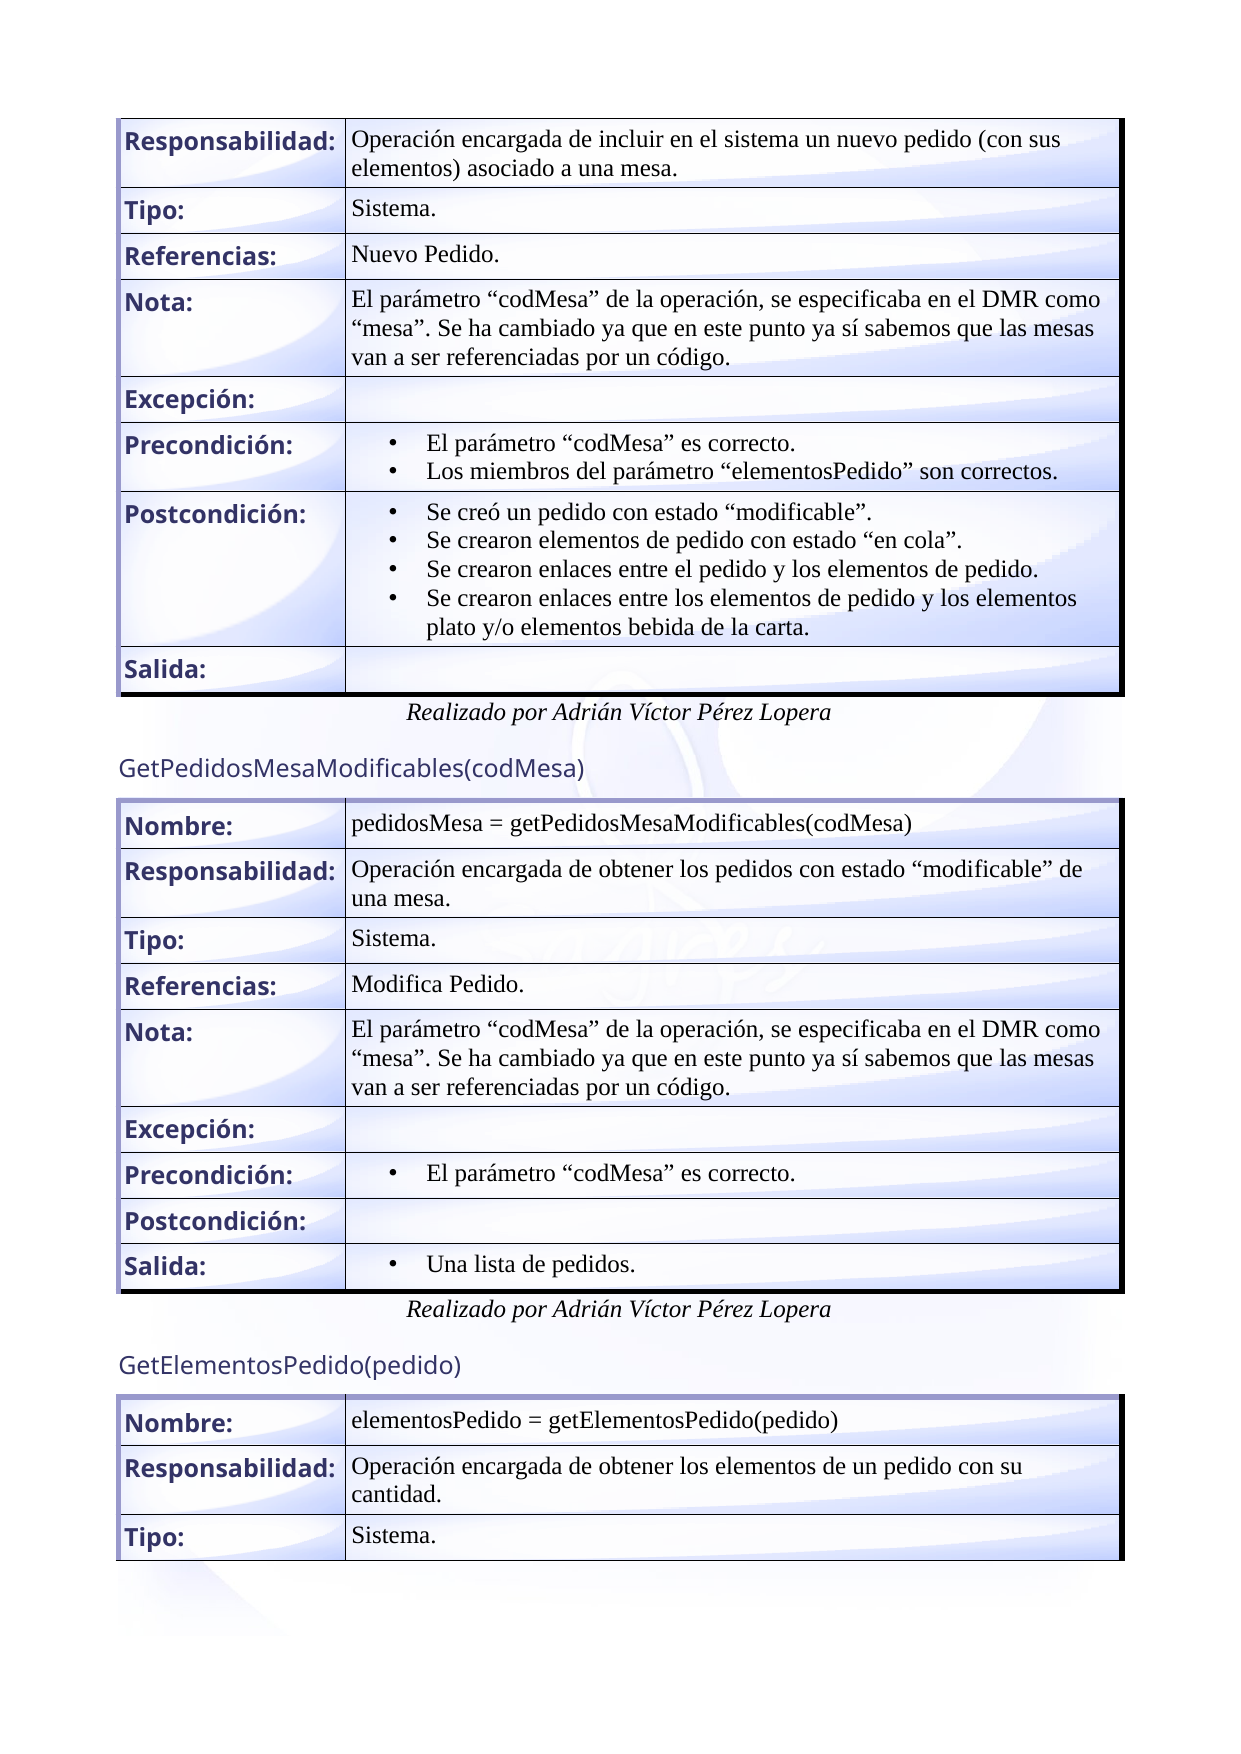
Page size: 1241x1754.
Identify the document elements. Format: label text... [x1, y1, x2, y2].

table_cell Tipo: [121, 918, 345, 963]
table_cell Responsabilidad: [121, 1446, 345, 1514]
table_cell [346, 1107, 1119, 1152]
table_cell [346, 1199, 1119, 1243]
table_cell Operación encargada de obtener los pedidos con estado “modificable” de una mesa. [346, 849, 1119, 917]
table_cell Salida: [121, 1244, 345, 1289]
text Realizado por Adrián Víctor Pérez Lopera [118, 1294, 1122, 1323]
table_cell Responsabilidad: [121, 849, 345, 917]
subtitle GetElementosPedido(pedido) [118, 1348, 1122, 1382]
table_cell [346, 647, 1119, 692]
table_cell Sistema. [346, 918, 1119, 963]
table_cell El parámetro “codMesa” es correcto. Los miembros del parámetro “elementosPedido” son correctos. [346, 423, 1119, 491]
table_cell Nuevo Pedido. [346, 234, 1119, 278]
table_header pedidosMesa = getPedidosMesaModificables(codMesa) [346, 803, 1119, 848]
table_cell Sistema. [346, 188, 1119, 233]
table_header Nombre: [121, 1400, 345, 1445]
picture [118, 726, 1122, 751]
table_cell Se creó un pedido con estado “modificable”. Se crearon elementos de pedido con estado “en cola”. Se crearon enlaces entre el pedido y los elementos de pedido. Se crearon enlaces entre los elementos de pedido y los elementos plato y/o elementos bebida de la carta. [346, 492, 1119, 646]
table_cell Precondición: [121, 1153, 345, 1197]
table_cell Modifica Pedido. [346, 964, 1119, 1008]
table_cell Nota: [121, 280, 345, 376]
picture [118, 1323, 1122, 1348]
table_cell Salida: [121, 647, 345, 692]
picture [118, 785, 1122, 798]
table_cell Excepción: [121, 377, 345, 422]
table_cell Sistema. [346, 1515, 1119, 1560]
table_cell Operación encargada de incluir en el sistema un nuevo pedido (con sus elementos) asociado a una mesa. [346, 119, 1119, 187]
table_cell Nota: [121, 1010, 345, 1106]
table_cell Referencias: [121, 964, 345, 1008]
table_header elementosPedido = getElementosPedido(pedido) [346, 1400, 1119, 1445]
subtitle GetPedidosMesaModificables(codMesa) [118, 751, 1122, 785]
table_cell Tipo: [121, 188, 345, 233]
table_cell [346, 377, 1119, 422]
table_cell El parámetro “codMesa” de la operación, se especificaba en el DMR como “mesa”. Se ha cambiado ya que en este punto ya sí sabemos que las mesas van a ser referenciadas por un código. [346, 1010, 1119, 1106]
table_cell El parámetro “codMesa” de la operación, se especificaba en el DMR como “mesa”. Se ha cambiado ya que en este punto ya sí sabemos que las mesas van a ser referenciadas por un código. [346, 280, 1119, 376]
table_cell Una lista de pedidos. [346, 1244, 1119, 1289]
picture [118, 1561, 1122, 1636]
table_cell Postcondición: [121, 1199, 345, 1243]
table_cell El parámetro “codMesa” es correcto. [346, 1153, 1119, 1197]
picture [118, 1382, 1122, 1394]
table_cell Precondición: [121, 423, 345, 491]
table_cell Responsabilidad: [121, 119, 345, 187]
table_cell Referencias: [121, 234, 345, 278]
text Realizado por Adrián Víctor Pérez Lopera [118, 697, 1122, 726]
table_cell Operación encargada de obtener los elementos de un pedido con su cantidad. [346, 1446, 1119, 1514]
table_cell Postcondición: [121, 492, 345, 646]
table_header Nombre: [121, 803, 345, 848]
table_cell Excepción: [121, 1107, 345, 1152]
table_cell Tipo: [121, 1515, 345, 1560]
